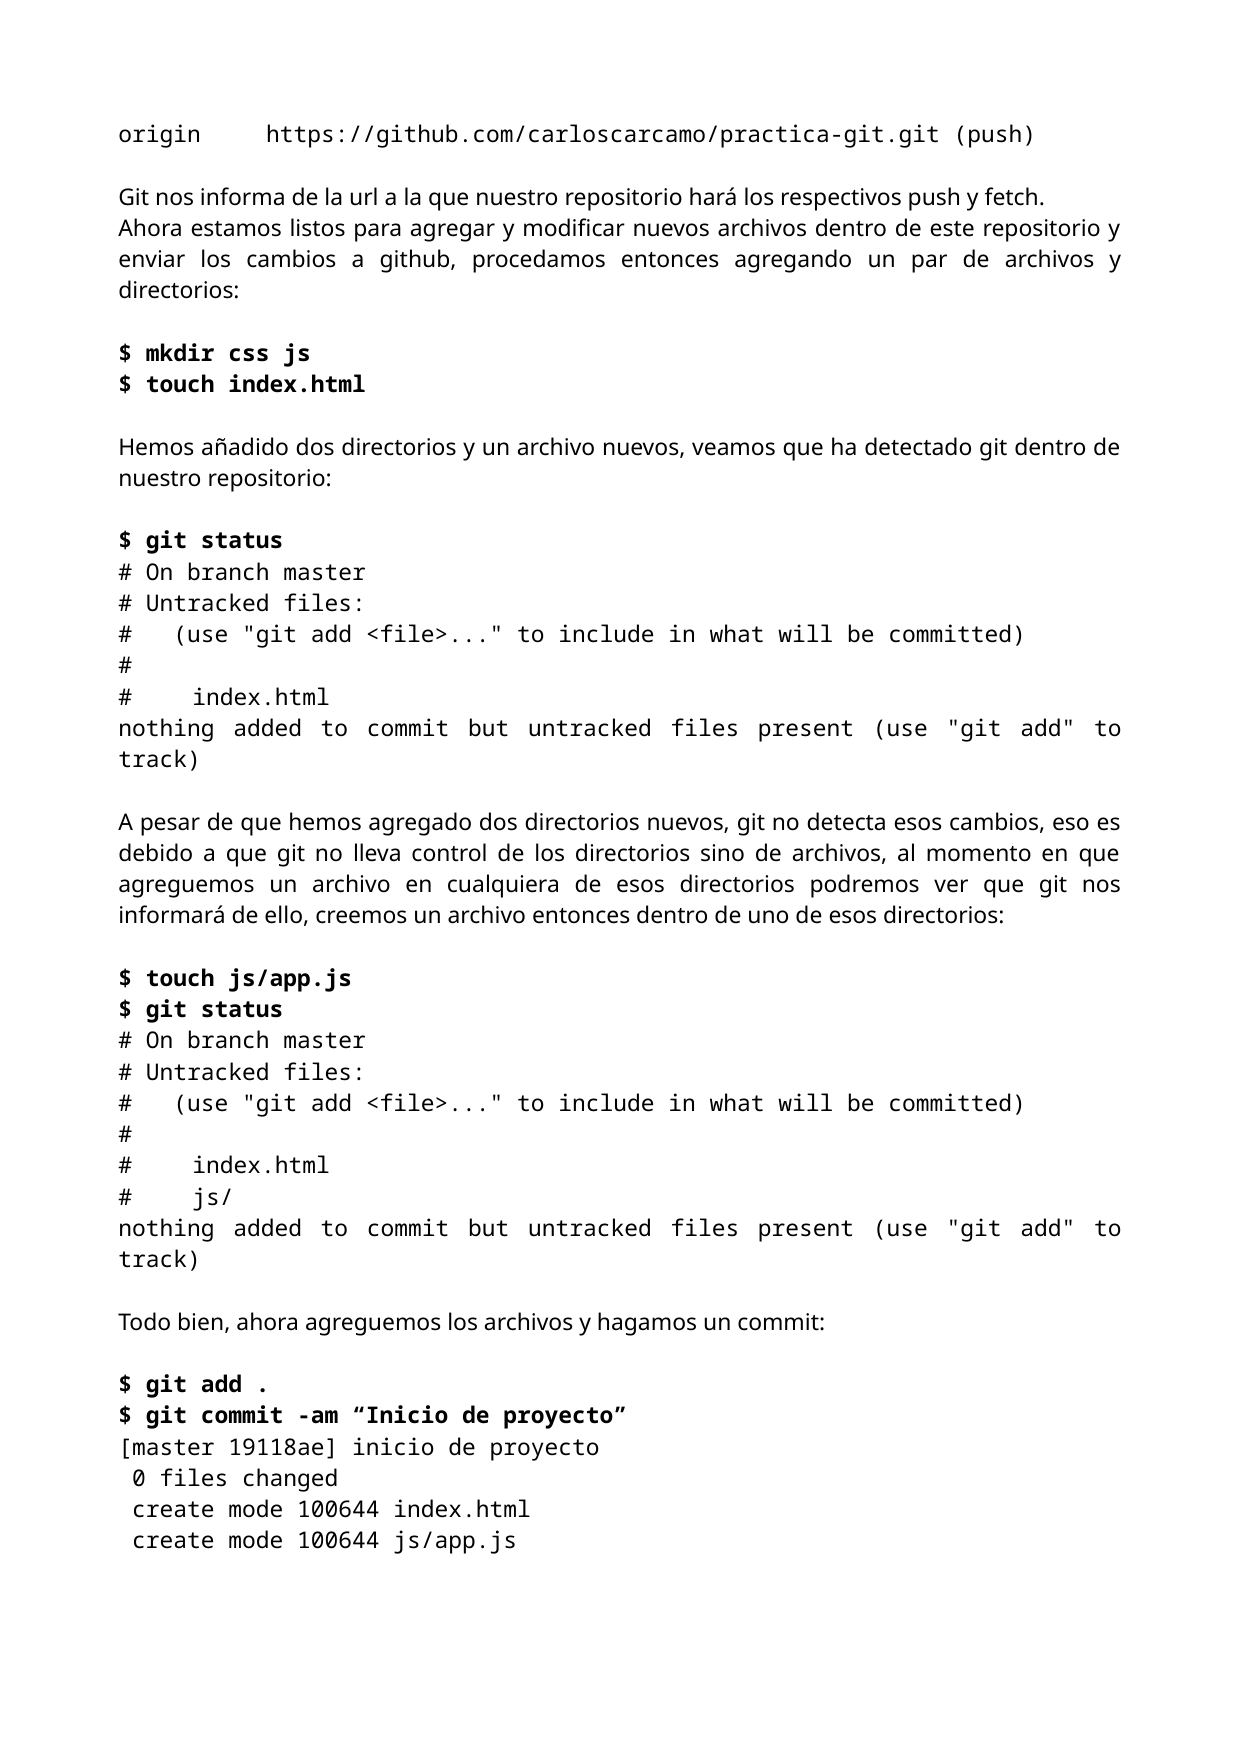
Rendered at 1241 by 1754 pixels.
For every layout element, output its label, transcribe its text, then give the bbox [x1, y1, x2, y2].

text # [118, 1118, 1122, 1149]
text create mode 100644 js/app.js [118, 1524, 1122, 1556]
text nothing added to commit but untracked files present (use "git add" to track) [118, 1212, 1122, 1274]
text $ mkdir css js [118, 337, 1122, 368]
text # [118, 649, 1122, 681]
text origin https://github.com/carloscarcamo/practica-git.git (push) [118, 118, 1122, 149]
text Todo bien, ahora agreguemos los archivos y hagamos un commit: [118, 1306, 1122, 1337]
text # Untracked files: [118, 1056, 1122, 1087]
text # index.html [118, 681, 1122, 712]
text # (use "git add <file>..." to include in what will be committed) [118, 1087, 1122, 1118]
text Hemos añadido dos directorios y un archivo nuevos, veamos que ha detectado git dentro de nuestro repositorio: [118, 431, 1122, 493]
text [master 19118ae] inicio de proyecto [118, 1431, 1122, 1462]
text 0 files changed [118, 1462, 1122, 1493]
text # (use "git add <file>..." to include in what will be committed) [118, 618, 1122, 649]
text Git nos informa de la url a la que nuestro repositorio hará los respectivos push y fetch. [118, 181, 1122, 212]
text create mode 100644 index.html [118, 1493, 1122, 1524]
text $ git add . [118, 1368, 1122, 1399]
text $ touch index.html [118, 368, 1122, 399]
text # Untracked files: [118, 587, 1122, 618]
text A pesar de que hemos agregado dos directorios nuevos, git no detecta esos cambios, eso es debido a que git no lleva control de los directorios sino de archivos, al momento en que agreguemos un archivo en cualquiera de esos directorios podremos ver que git nos informará de ello, creemos un archivo entonces dentro de uno de esos directorios: [118, 806, 1122, 931]
text # On branch master [118, 1024, 1122, 1056]
text # index.html [118, 1149, 1122, 1181]
text $ git commit -am “Inicio de proyecto” [118, 1399, 1122, 1431]
text $ git status [118, 993, 1122, 1024]
text # js/ [118, 1181, 1122, 1212]
text $ touch js/app.js [118, 962, 1122, 993]
text $ git status [118, 524, 1122, 556]
text nothing added to commit but untracked files present (use "git add" to track) [118, 712, 1122, 774]
text Ahora estamos listos para agregar y modificar nuevos archivos dentro de este repositorio y enviar los cambios a github, procedamos entonces agregando un par de archivos y directorios: [118, 212, 1122, 306]
text # On branch master [118, 556, 1122, 587]
